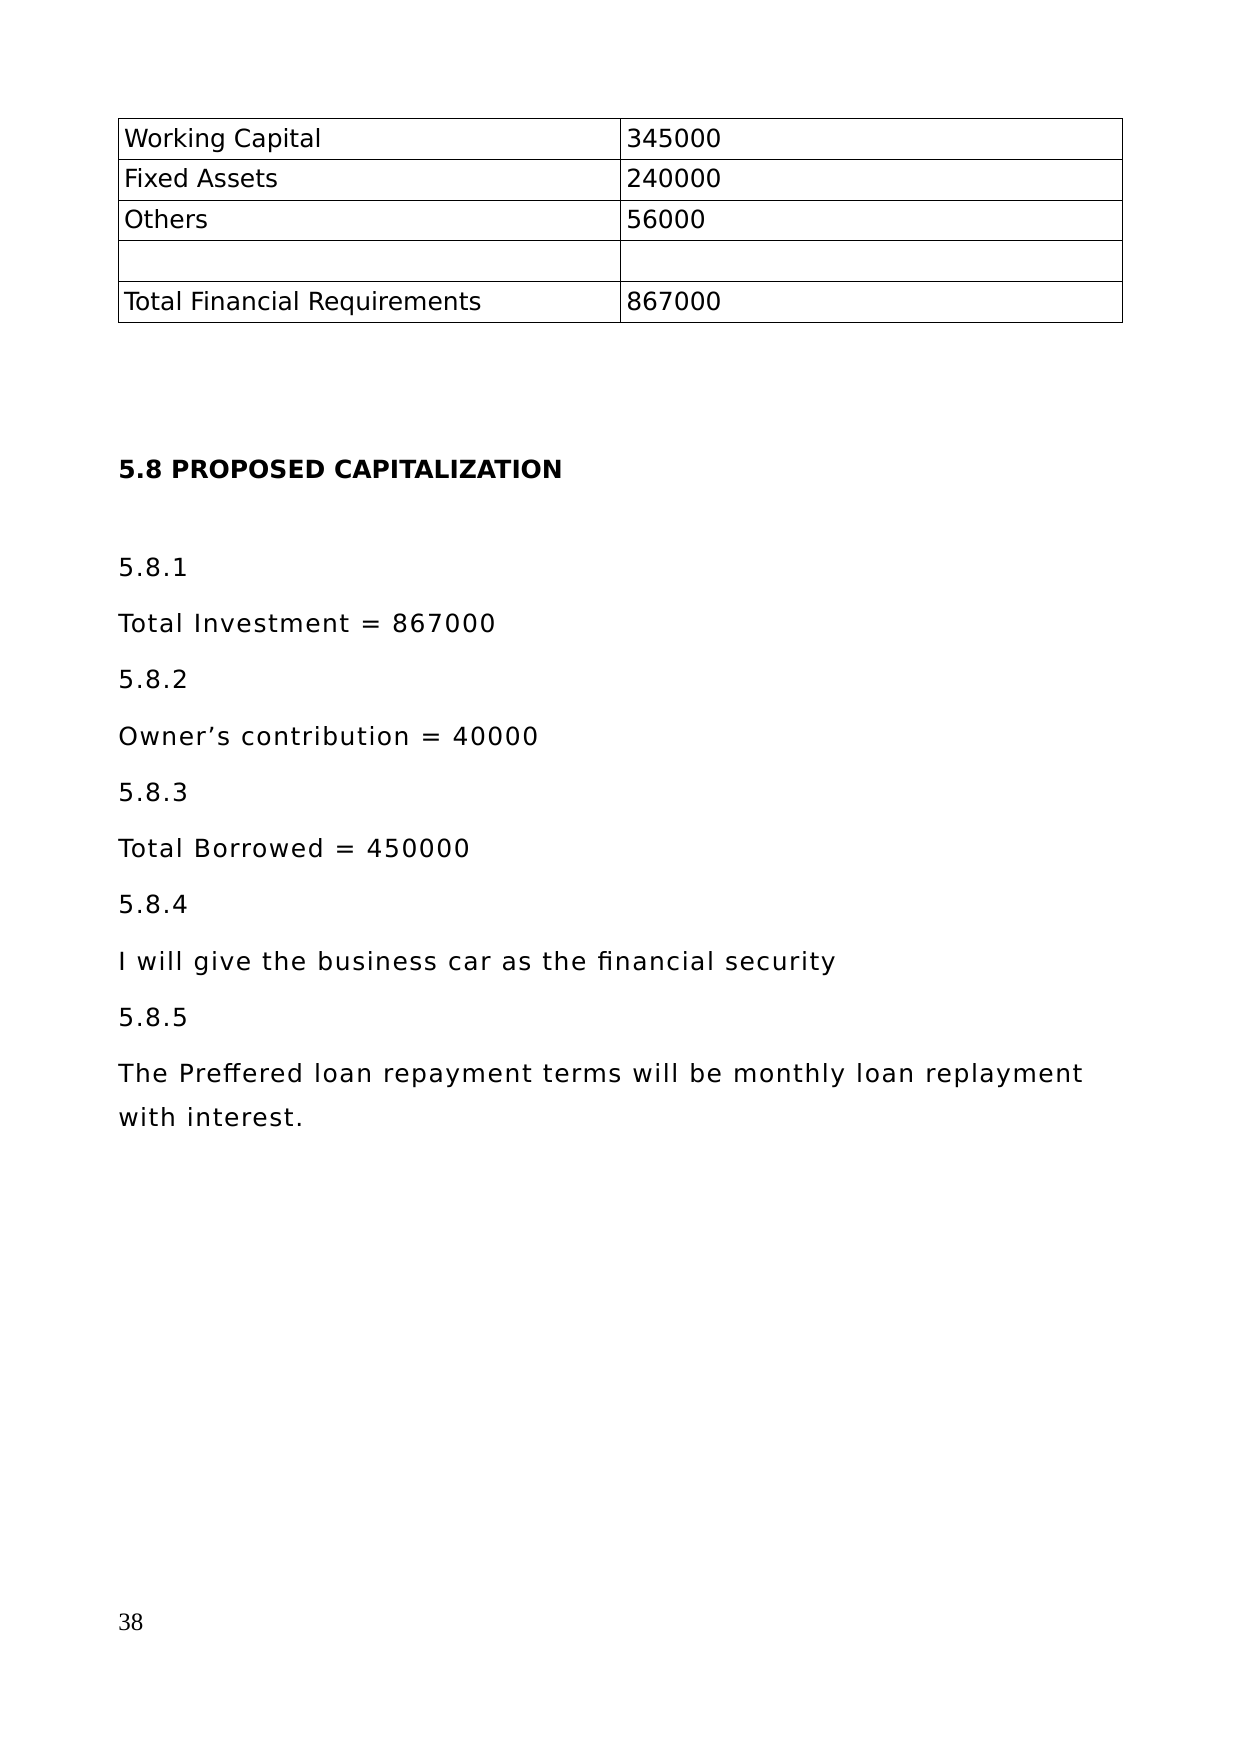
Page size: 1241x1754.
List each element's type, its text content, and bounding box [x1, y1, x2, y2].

table_cell 240000 [621, 160, 1122, 199]
table_cell [621, 241, 1122, 281]
table_cell [119, 241, 620, 281]
table_cell Others [119, 201, 620, 240]
text 5.8.4 [118, 891, 1122, 920]
text 5.8.2 [118, 666, 1122, 695]
text 5.8.1 [118, 553, 1122, 582]
table_cell Working Capital [119, 119, 620, 159]
text 5.8.3 [118, 778, 1122, 807]
text Total Investment = 867000 [118, 609, 1122, 638]
text The Preffered loan repayment terms will be monthly loan replayment with interest. [118, 1059, 1122, 1132]
text Owner’s contribution = 40000 [118, 722, 1122, 751]
table_cell Fixed Assets [119, 160, 620, 199]
text 5.8.5 [118, 1003, 1122, 1032]
table_cell 345000 [621, 119, 1122, 159]
table_cell 867000 [621, 282, 1122, 322]
table_cell 56000 [621, 201, 1122, 240]
text Total Borrowed = 450000 [118, 834, 1122, 863]
table_cell Total Financial Requirements [119, 282, 620, 322]
subtitle 5.8 PROPOSED CAPITALIZATION [118, 455, 1122, 484]
text I will give the business car as the financial security [118, 947, 1122, 976]
